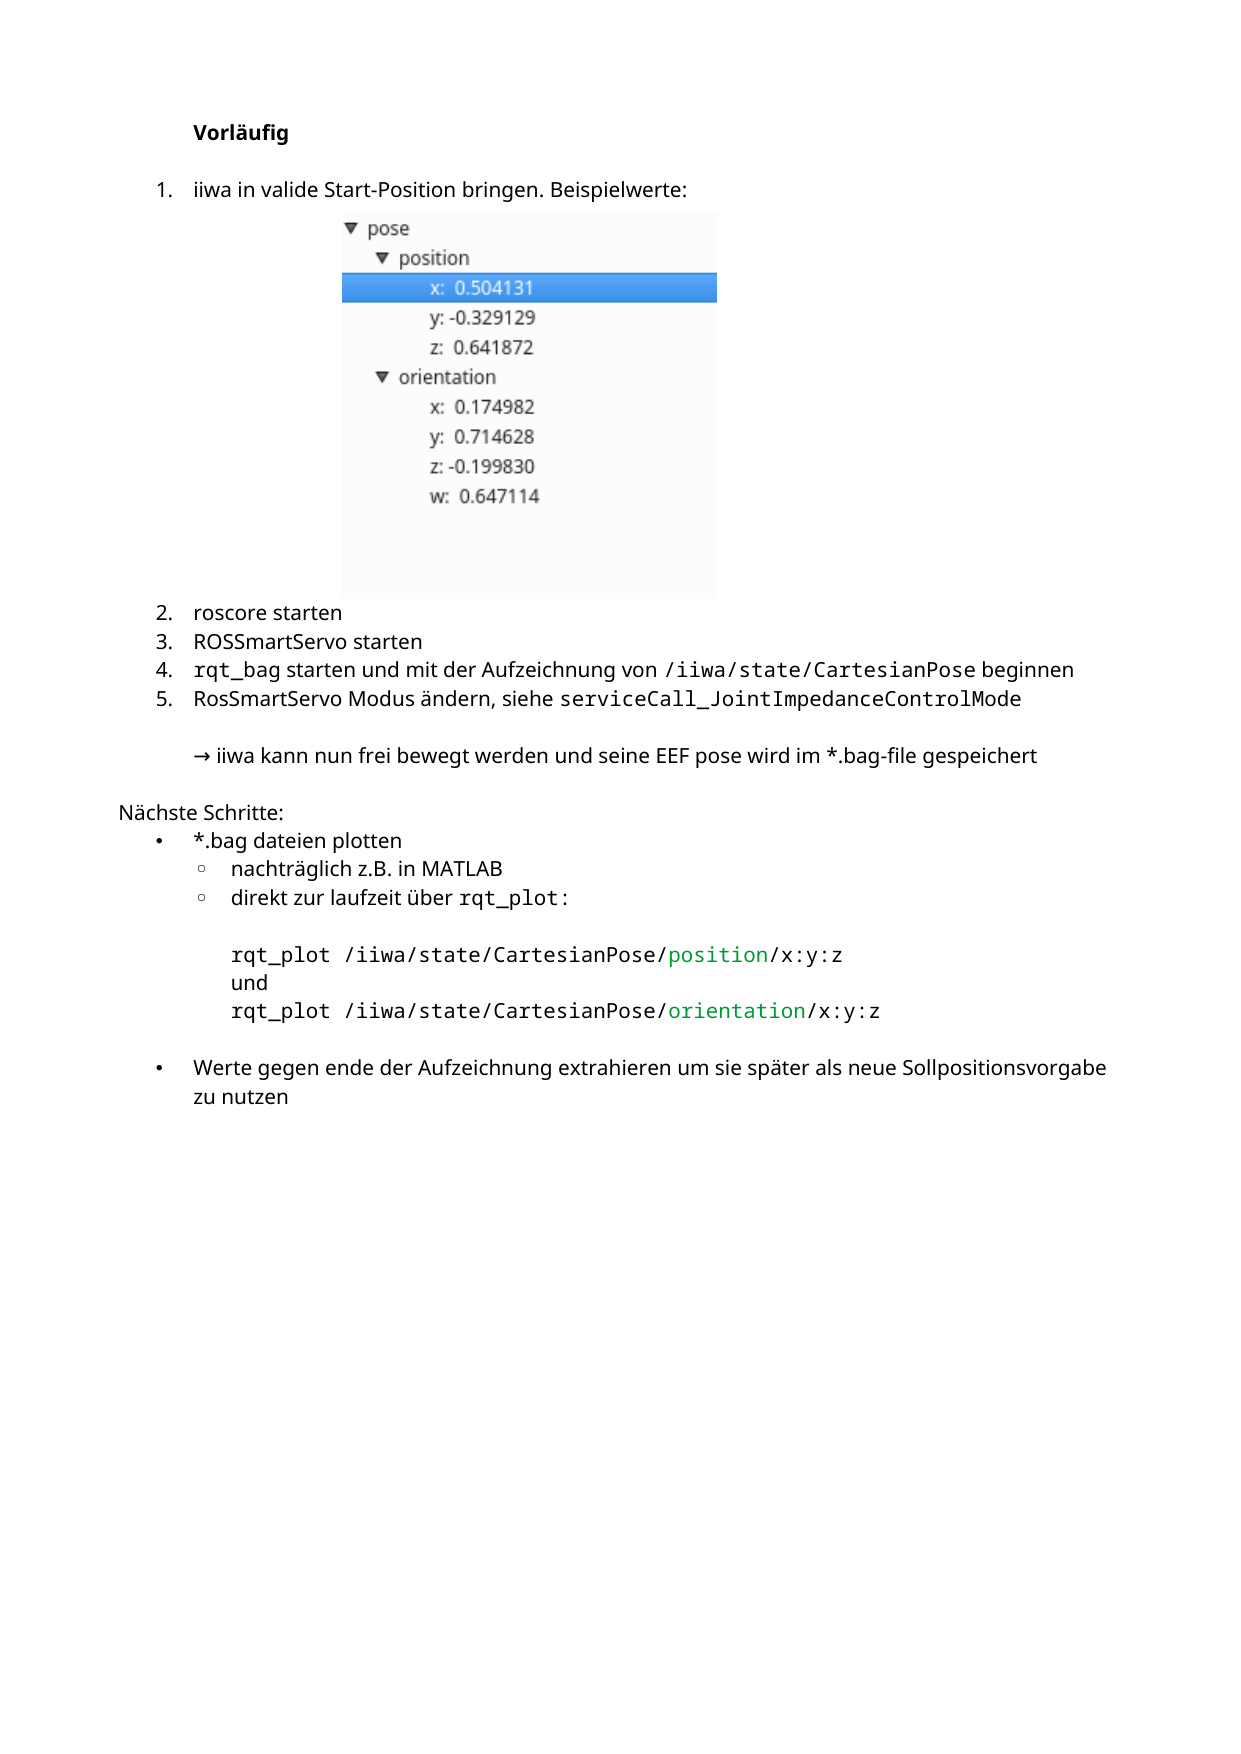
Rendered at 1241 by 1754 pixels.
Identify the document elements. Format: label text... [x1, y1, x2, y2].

list *.bag dateien plotten [156, 826, 1122, 854]
list roscore starten [156, 203, 1122, 627]
text Nächste Schritte: [118, 798, 1122, 826]
list Werte gegen ende der Aufzeichnung extrahieren um sie später als neue Sollpositionsvorgabe zu nutzen [156, 1053, 1122, 1110]
list nachträglich z.B. in MATLAB [193, 854, 1122, 883]
picture [342, 212, 717, 599]
list iiwa in valide Start-Position bringen. Beispielwerte: [156, 175, 1122, 203]
list Vorläufig [156, 118, 1122, 147]
list ROSSmartServo starten [156, 627, 1122, 655]
list direkt zur laufzeit über rqt_plot: [193, 883, 1122, 911]
list und rqt_plot /iiwa/state/CartesianPose/orientation/x:y:z [193, 968, 1122, 1025]
list rqt_plot /iiwa/state/CartesianPose/position/x:y:z [193, 911, 1122, 968]
list rqt_bag starten und mit der Aufzeichnung von /iiwa/state/CartesianPose beginnen [156, 655, 1122, 684]
list RosSmartServo Modus ändern, siehe serviceCall_JointImpedanceControlMode [156, 684, 1122, 712]
list → iiwa kann nun frei bewegt werden und seine EEF pose wird im *.bag-file gespeichert [156, 712, 1122, 769]
